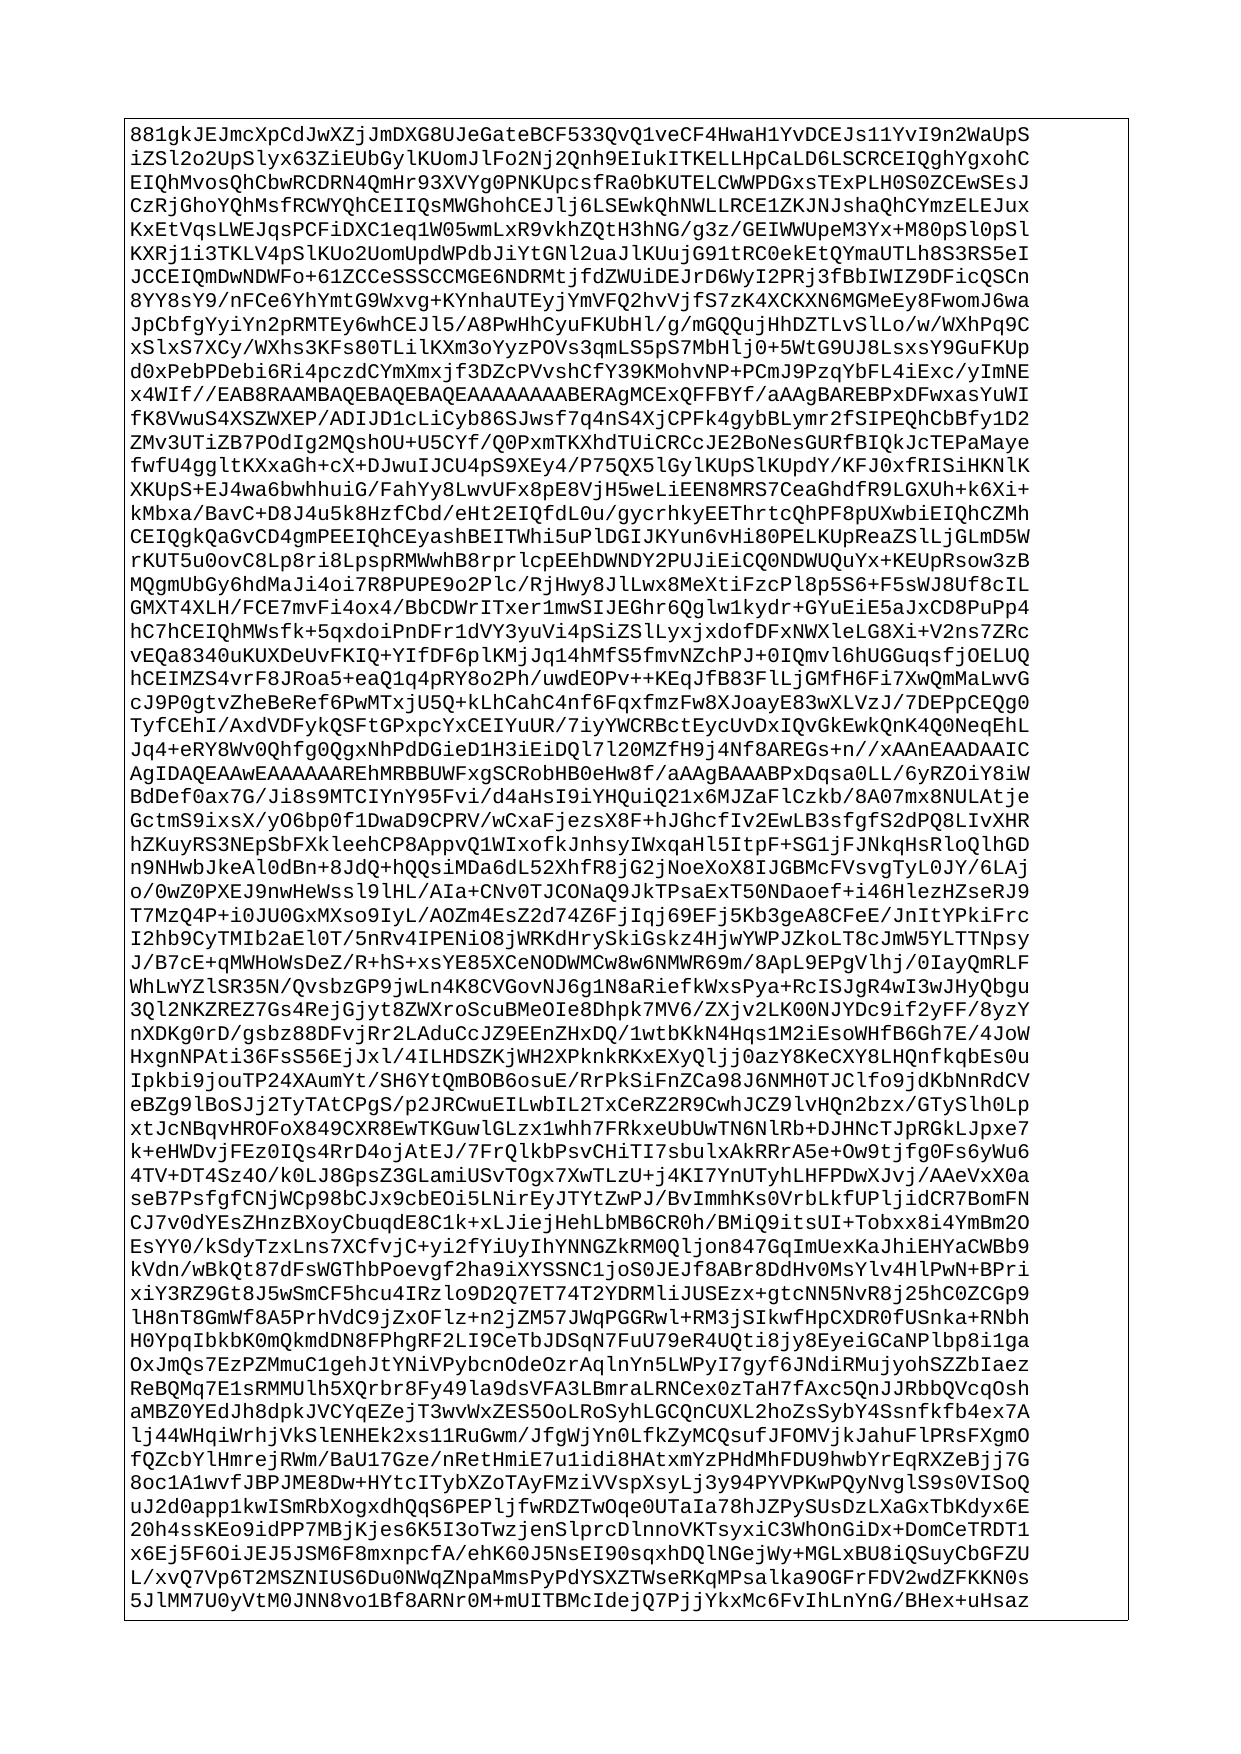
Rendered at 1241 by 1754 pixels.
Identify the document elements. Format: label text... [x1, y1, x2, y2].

table_cell 881gkJEJmcXpCdJwXZjJmDXG8UJeGateBCF533QvQ1veCF4HwaH1YvDCEJs11YvI9n2WaUpS iZSl2o2UpSlyx63ZiEUbGylKUomJlFo2Nj2Qnh9EIukITKELLHpCaLD6LSCRCEIQghYgxohC EIQhMvosQhCbwRCDRN4QmHr93XVYg0PNKUpcsfRa0bKUTELCWWPDGxsTExPLH0S0ZCEwSEsJ CzRjGhoYQhMsfRCWYQhCEIIQsMWGhohCEJlj6LSEwkQhNWLLRCE1ZKJNJshaQhCYmzELEJux KxEtVqsLWEJqsPCFiDXC1eq1W05wmLxR9vkhZQtH3hNG/g3z/GEIWWUpeM3Yx+M80pSl0pSl KXRj1i3TKLV4pSlKUo2UomUpdWPdbJiYtGNl2uaJlKUujG91tRC0ekEtQYmaUTLh8S3RS5eI JCCEIQmDwNDWFo+61ZCCeSSSCCMGE6NDRMtjfdZWUiDEJrD6WyI2PRj3fBbIWIZ9DFicQSCn 8YY8sY9/nFCe6YhYmtG9Wxvg+KYnhaUTEyjYmVFQ2hvVjfS7zK4XCKXN6MGMeEy8FwomJ6wa JpCbfgYyiYn2pRMTEy6whCEJl5/A8PwHhCyuFKUbHl/g/mGQQujHhDZTLvSlLo/w/WXhPq9C xSlxS7XCy/WXhs3KFs80TLilKXm3oYyzPOVs3qmLS5pS7MbHlj0+5WtG9UJ8LsxsY9GuFKUp d0xPebPDebi6Ri4pczdCYmXmxjf3DZcPVvshCfY39KMohvNP+PCmJ9PzqYbFL4iExc/yImNE x4WIf//EAB8RAAMBAQEBAQEBAQEAAAAAAAABERAgMCExQFFBYf/aAAgBAREBPxDFwxasYuWI fK8VwuS4XSZWXEP/ADIJD1cLiCyb86SJwsf7q4nS4XjCPFk4gybBLymr2fSIPEQhCbBfy1D2 ZMv3UTiZB7POdIg2MQshOU+U5CYf/Q0PxmTKXhdTUiCRCcJE2BoNesGURfBIQkJcTEPaMaye fwfU4ggltKXxaGh+cX+DJwuIJCU4pS9XEy4/P75QX5lGylKUpSlKUpdY/KFJ0xfRISiHKNlK XKUpS+EJ4wa6bwhhuiG/FahYy8LwvUFx8pE8VjH5weLiEEN8MRS7CeaGhdfR9LGXUh+k6Xi+ kMbxa/BavC+D8J4u5k8HzfCbd/eHt2EIQfdL0u/gycrhkyEEThrtcQhPF8pUXwbiEIQhCZMh CEIQgkQaGvCD4gmPEEIQhCEyashBEITWhi5uPlDGIJKYun6vHi80PELKUpReaZSlLjGLmD5W rKUT5u0ovC8Lp8ri8LpspRMWwhB8rprlcpEEhDWNDY2PUJiEiCQ0NDWUQuYx+KEUpRsow3zB MQgmUbGy6hdMaJi4oi7R8PUPE9o2Plc/RjHwy8JlLwx8MeXtiFzcPl8p5S6+F5sWJ8Uf8cIL GMXT4XLH/FCE7mvFi4ox4/BbCDWrITxer1mwSIJEGhr6Qglw1kydr+GYuEiE5aJxCD8PuPp4 hC7hCEIQhMWsfk+5qxdoiPnDFr1dVY3yuVi4pSiZSlLyxjxdofDFxNWXleLG8Xi+V2ns7ZRc vEQa8340uKUXDeUvFKIQ+YIfDF6plKMjJq14hMfS5fmvNZchPJ+0IQmvl6hUGGuqsfjOELUQ hCEIMZS4vrF8JRoa5+eaQ1q4pRY8o2Ph/uwdEOPv++KEqJfB83FlLjGMfH6Fi7XwQmMaLwvG cJ9P0gtvZheBeRef6PwMTxjU5Q+kLhCahC4nf6FqxfmzFw8XJoayE83wXLVzJ/7DEPpCEQg0 TyfCEhI/AxdVDFykQSFtGPxpcYxCEIYuUR/7iyYWCRBctEycUvDxIQvGkEwkQnK4Q0NeqEhL Jq4+eRY8Wv0Qhfg0QgxNhPdDGieD1H3iEiDQl7l20MZfH9j4Nf8AREGs+n//xAAnEAADAAIC AgIDAQEAAwEAAAAAAREhMRBBUWFxgSCRobHB0eHw8f/aAAgBAAABPxDqsa0LL/6yRZOiY8iW BdDef0ax7G/Ji8s9MTCIYnY95Fvi/d4aHsI9iYHQuiQ21x6MJZaFlCzkb/8A07mx8NULAtje GctmS9ixsX/yO6bp0f1DwaD9CPRV/wCxaFjezsX8F+hJGhcfIv2EwLB3sfgfS2dPQ8LIvXHR hZKuyRS3NEpSbFXkleehCP8AppvQ1WIxofkJnhsyIWxqaHl5ItpF+SG1jFJNkqHsRloQlhGD n9NHwbJkeAl0dBn+8JdQ+hQQsiMDa6dL52XhfR8jG2jNoeXoX8IJGBMcFVsvgTyL0JY/6LAj o/0wZ0PXEJ9nwHeWssl9lHL/AIa+CNv0TJCONaQ9JkTPsaExT50NDaoef+i46HlezHZseRJ9 T7MzQ4P+i0JU0GxMXso9IyL/AOZm4EsZ2d74Z6FjIqj69EFj5Kb3geA8CFeE/JnItYPkiFrc I2hb9CyTMIb2aEl0T/5nRv4IPENiO8jWRKdHrySkiGskz4HjwYWPJZkoLT8cJmW5YLTTNpsy J/B7cE+qMWHoWsDeZ/R+hS+xsYE85XCeNODWMCw8w6NMWR69m/8ApL9EPgVlhj/0IayQmRLF WhLwYZlSR35N/QvsbzGP9jwLn4K8CVGovNJ6g1N8aRiefkWxsPya+RcISJgR4wI3wJHyQbgu 3Ql2NKZREZ7Gs4RejGjyt8ZWXroScuBMeOIe8Dhpk7MV6/ZXjv2LK00NJYDc9if2yFF/8yzY nXDKg0rD/gsbz88DFvjRr2LAduCcJZ9EEnZHxDQ/1wtbKkN4Hqs1M2iEsoWHfB6Gh7E/4JoW HxgnNPAti36FsS56EjJxl/4ILHDSZKjWH2XPknkRKxEXyQljj0azY8KeCXY8LHQnfkqbEs0u Ipkbi9jouTP24XAumYt/SH6YtQmBOB6osuE/RrPkSiFnZCa98J6NMH0TJClfo9jdKbNnRdCV eBZg9lBoSJj2TyTAtCPgS/p2JRCwuEILwbIL2TxCeRZ2R9CwhJCZ9lvHQn2bzx/GTySlh0Lp xtJcNBqvHROFoX849CXR8EwTKGuwlGLzx1whh7FRkxeUbUwTN6NlRb+DJHNcTJpRGkLJpxe7 k+eHWDvjFEz0IQs4RrD4ojAtEJ/7FrQlkbPsvCHiTI7sbulxAkRRrA5e+Ow9tjfg0Fs6yWu6 4TV+DT4Sz4O/k0LJ8GpsZ3GLamiUSvTOgx7XwTLzU+j4KI7YnUTyhLHFPDwXJvj/AAeVxX0a seB7PsfgfCNjWCp98bCJx9cbEOi5LNirEyJTYtZwPJ/BvImmhKs0VrbLkfUPljidCR7BomFN CJ7v0dYEsZHnzBXoyCbuqdE8C1k+xLJiejHehLbMB6CR0h/BMiQ9itsUI+Tobxx8i4YmBm2O EsYY0/kSdyTzxLns7XCfvjC+yi2fYiUyIhYNNGZkRM0Qljon847GqImUexKaJhiEHYaCWBb9 kVdn/wBkQt87dFsWGThbPoevgf2ha9iXYSSNC1joS0JEJf8ABr8DdHv0MsYlv4HlPwN+BPri xiY3RZ9Gt8J5wSmCF5hcu4IRzlo9D2Q7ET74T2YDRMliJUSEzx+gtcNN5NvR8j25hC0ZCGp9 lH8nT8GmWf8A5PrhVdC9jZxOFlz+n2jZM57JWqPGGRwl+RM3jSIkwfHpCXDR0fUSnka+RNbh H0YpqIbkbK0mQkmdDN8FPhgRF2LI9CeTbJDSqN7FuU79eR4UQti8jy8EyeiGCaNPlbp8i1ga OxJmQs7EzPZMmuC1gehJtYNiVPybcnOdeOzrAqlnYn5LWPyI7gyf6JNdiRMujyohSZZbIaez ReBQMq7E1sRMMUlh5XQrbr8Fy49la9dsVFA3LBmraLRNCex0zTaH7fAxc5QnJJRbbQVcqOsh aMBZ0YEdJh8dpkJVCYqEZejT3wvWxZES5OoLRoSyhLGCQnCUXL2hoZsSybY4Ssnfkfb4ex7A lj44WHqiWrhjVkSlENHEk2xs11RuGwm/JfgWjYn0LfkZyMCQsufJFOMVjkJahuFlPRsFXgmO fQZcbYlHmrejRWm/BaU17Gze/nRetHmiE7u1idi8HAtxmYzPHdMhFDU9hwbYrEqRXZeBjj7G 8oc1A1wvfJBPJME8Dw+HYtcITybXZoTAyFMziVVspXsyLj3y94PYVPKwPQyNvglS9s0VISoQ uJ2d0app1kwISmRbXogxdhQqS6PEPljfwRDZTwOqe0UTaIa78hJZPySUsDzLXaGxTbKdyx6E 20h4ssKEo9idPP7MBjKjes6K5I3oTwzjenSlprcDlnnoVKTsyxiC3WhOnGiDx+DomCeTRDT1 x6Ej5F6OiJEJ5JSM6F8mxnpcfA/ehK60J5NsEI90sqxhDQlNGejWy+MGLxBU8iQSuyCbGFZU L/xvQ7Vp6T2MSZNIUS6Du0NWqZNpaMmsPyPdYSXZTWseRKqMPsalka9OGFrFDV2wdZFKKN0s 5JlMM7U0yVtM0JNN8vo1Bf8ARNr0M+mUITBMcIdejQ7PjjYkxMc6FvIhLnYnG/BHex+uHsaz [125, 119, 1128, 1620]
